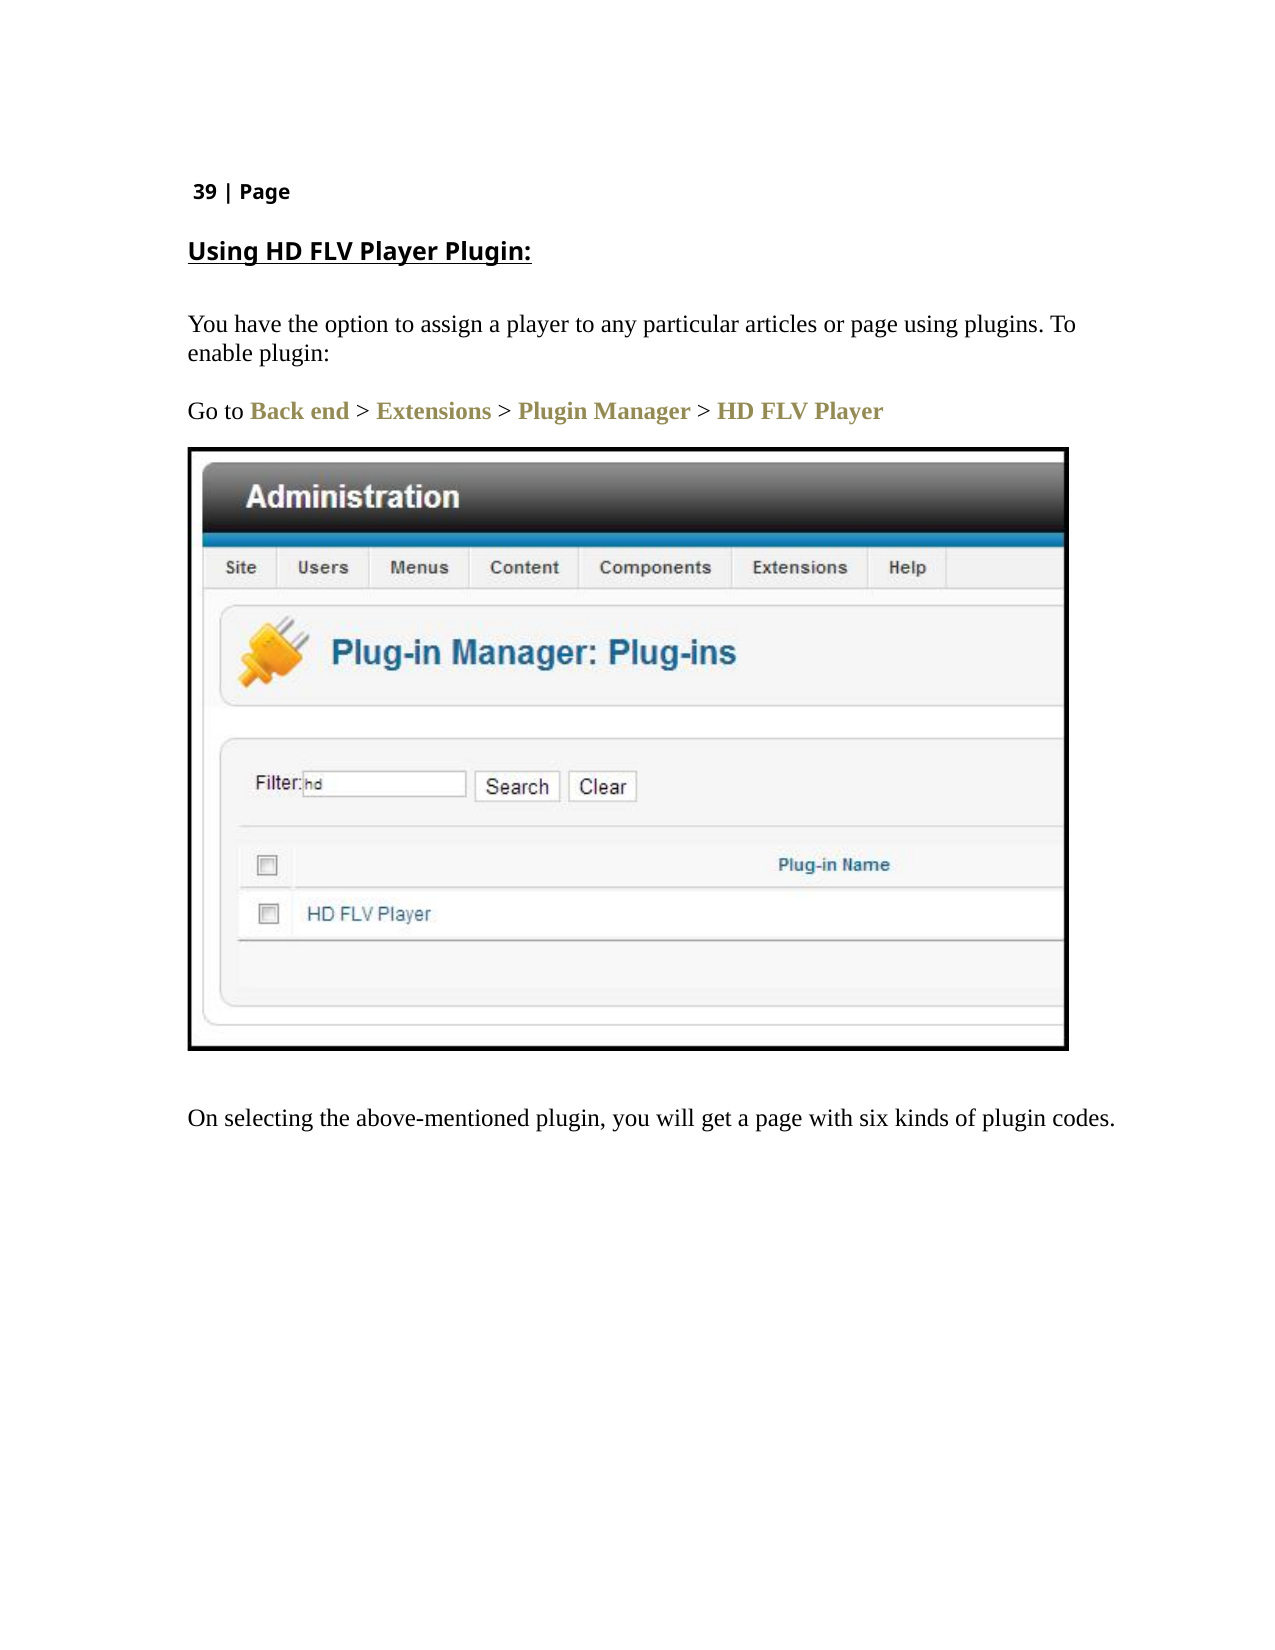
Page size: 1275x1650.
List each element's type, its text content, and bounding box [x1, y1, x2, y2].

text 46 | Page [187, 177, 1141, 205]
text On selecting the above-mentioned plugin, you will get a page with six kinds of plugin codes. [187, 1103, 1141, 1132]
picture [187, 447, 1069, 1051]
text Using HD FLV Player Plugin: [187, 234, 1141, 268]
text Go to Back end > Extensions > Plugin Manager > HD FLV Player [187, 396, 1141, 425]
text You have the option to assign a player to any particular articles or page using plugins. To enable plugin: [187, 309, 1141, 366]
